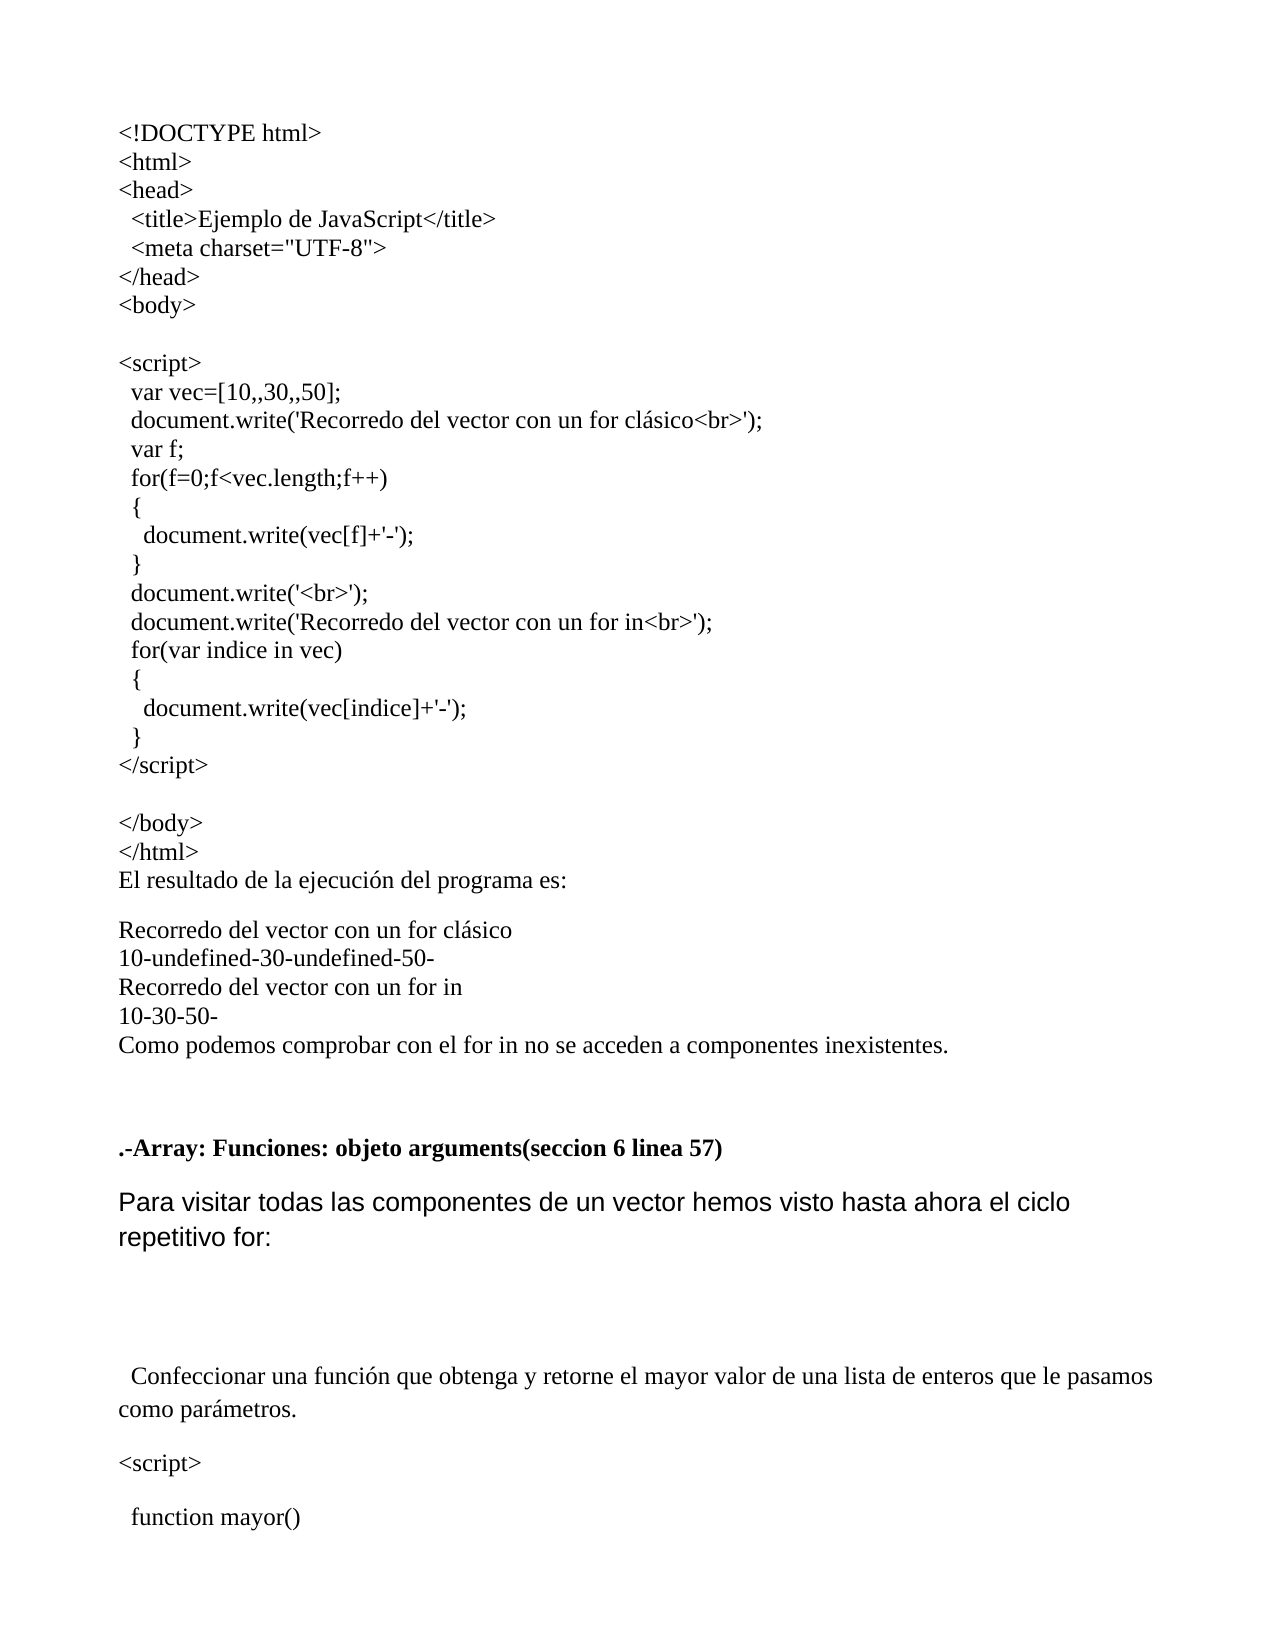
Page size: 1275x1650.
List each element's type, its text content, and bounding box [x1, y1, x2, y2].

text </script> [118, 751, 1157, 779]
text <meta charset="UTF-8"> [118, 233, 1157, 262]
text document.write('Recorredo del vector con un for in<br>'); [118, 607, 1157, 636]
text <head> [118, 176, 1157, 204]
text 10-30-50- [118, 1001, 1157, 1030]
text </body> [118, 808, 1157, 837]
text .-Array: Funciones: objeto arguments(seccion 6 linea 57) [118, 1133, 1157, 1161]
text document.write('Recorredo del vector con un for clásico<br>'); [118, 406, 1157, 434]
text <script> [118, 348, 1157, 377]
text <!DOCTYPE html> [118, 118, 1157, 147]
text document.write(vec[f]+'-'); [118, 521, 1157, 549]
text { [118, 492, 1157, 521]
text El resultado de la ejecución del programa es: [118, 866, 1157, 894]
text for(var indice in vec) [118, 636, 1157, 664]
text </head> [118, 262, 1157, 291]
text Recorredo del vector con un for clásico [118, 915, 1157, 943]
text Recorredo del vector con un for in [118, 972, 1157, 1001]
text } [118, 722, 1157, 751]
text document.write('<br>'); [118, 578, 1157, 607]
text Para visitar todas las componentes de un vector hemos visto hasta ahora el ciclo repetitivo for: [118, 1186, 1157, 1252]
text <script> [118, 1448, 1157, 1476]
text <body> [118, 291, 1157, 319]
text Confeccionar una función que obtenga y retorne el mayor valor de una lista de enteros que le pasamos como parámetros. [118, 1361, 1157, 1423]
text var vec=[10,,30,,50]; [118, 377, 1157, 406]
text Como podemos comprobar con el for in no se acceden a componentes inexistentes. [118, 1030, 1157, 1058]
text for(f=0;f<vec.length;f++) [118, 463, 1157, 492]
text { [118, 664, 1157, 693]
text } [118, 549, 1157, 578]
text function mayor() [118, 1502, 1157, 1530]
text document.write(vec[indice]+'-'); [118, 693, 1157, 722]
text <html> [118, 147, 1157, 176]
text var f; [118, 434, 1157, 463]
text </html> [118, 837, 1157, 866]
text <title>Ejemplo de JavaScript</title> [118, 204, 1157, 233]
text 10-undefined-30-undefined-50- [118, 943, 1157, 972]
